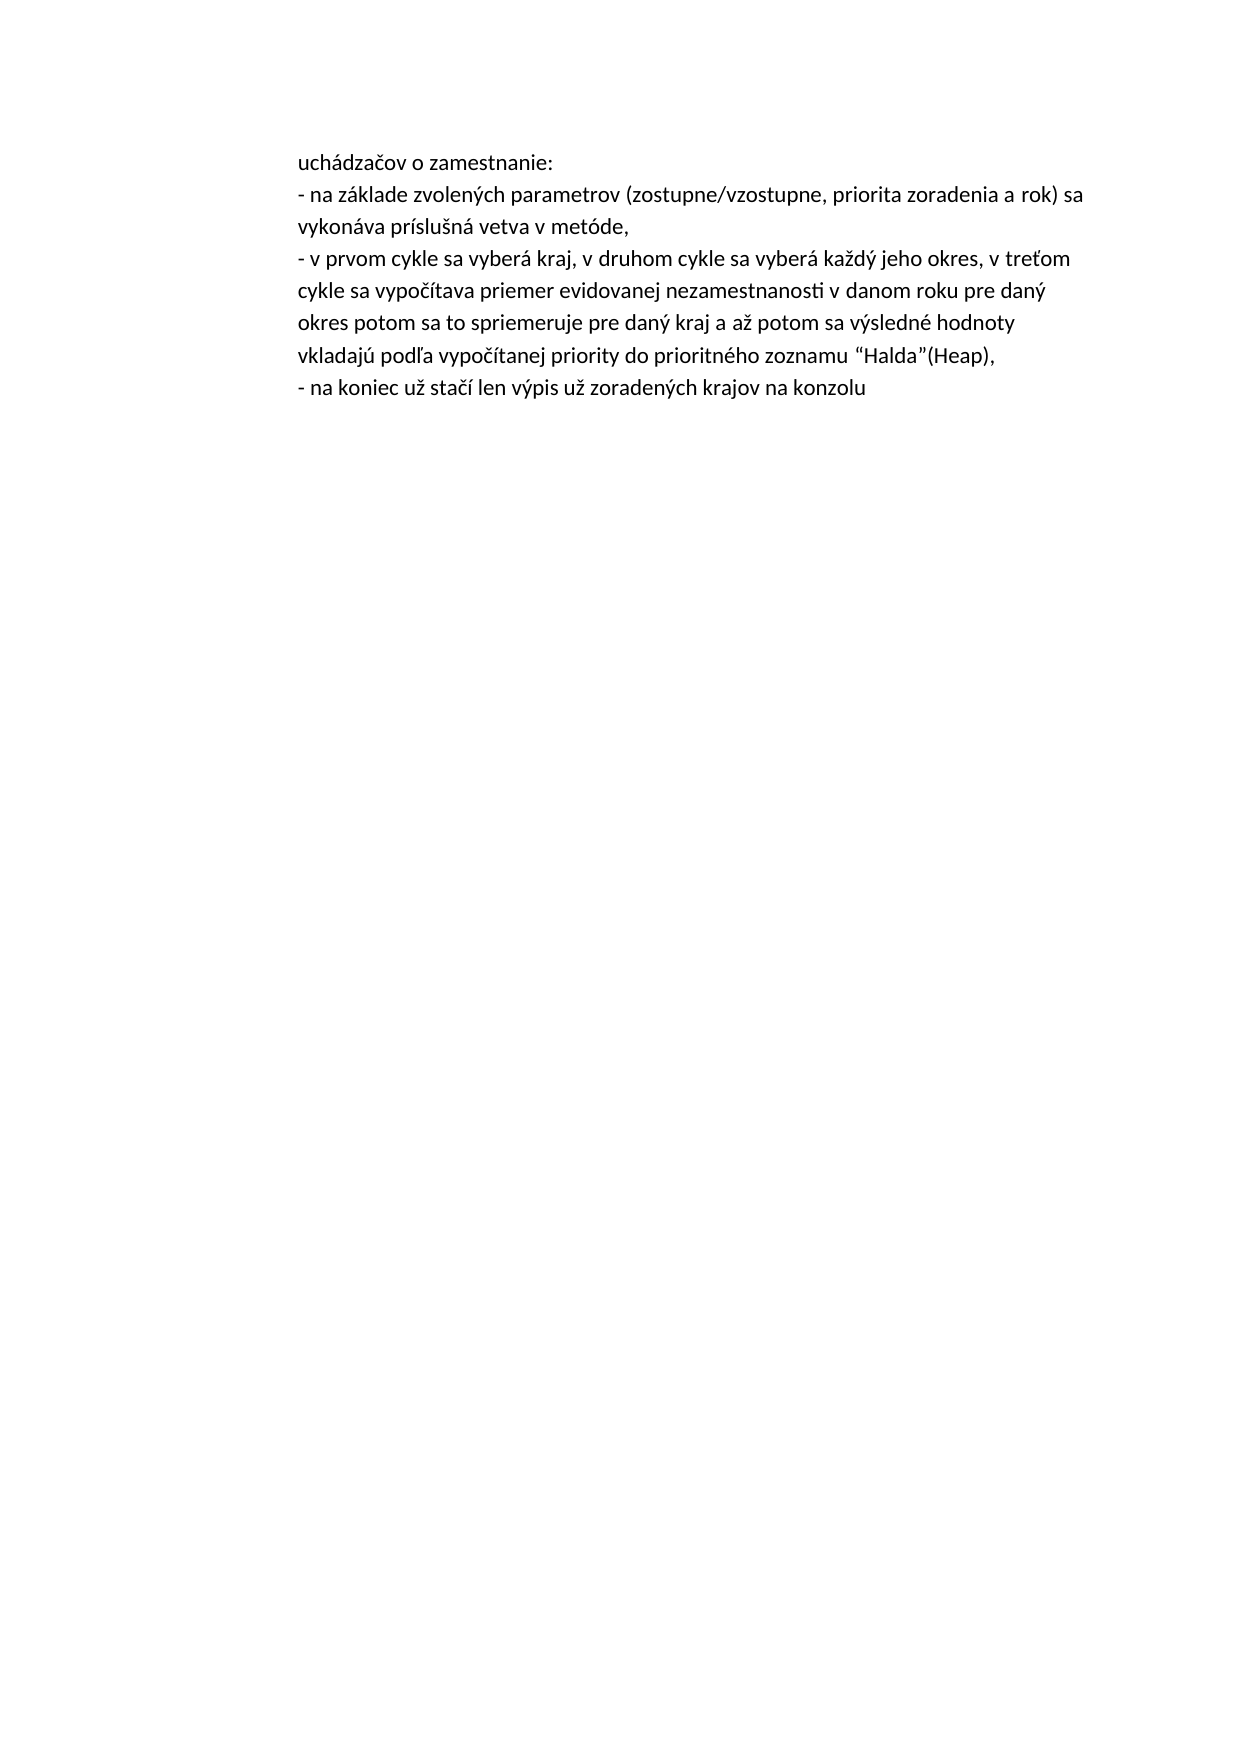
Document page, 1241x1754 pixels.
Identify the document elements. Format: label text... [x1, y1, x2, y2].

list uchádzačov o zamestnanie: - na základe zvolených parametrov (zostupne/vzostupne, priorita zoradenia a rok) sa vykonáva príslušná vetva v metóde, - v prvom cykle sa vyberá kraj, v druhom cykle sa vyberá každý jeho okres, v treťom cykle sa vypočítava priemer evidovanej nezamestnanosti v danom roku pre daný okres potom sa to spriemeruje pre daný kraj a až potom sa výsledné hodnoty vkladajú podľa vypočítanej priority do prioritného zoznamu “Halda”(Heap), - na koniec už stačí len výpis už zoradených krajov na konzolu [260, 148, 1093, 401]
